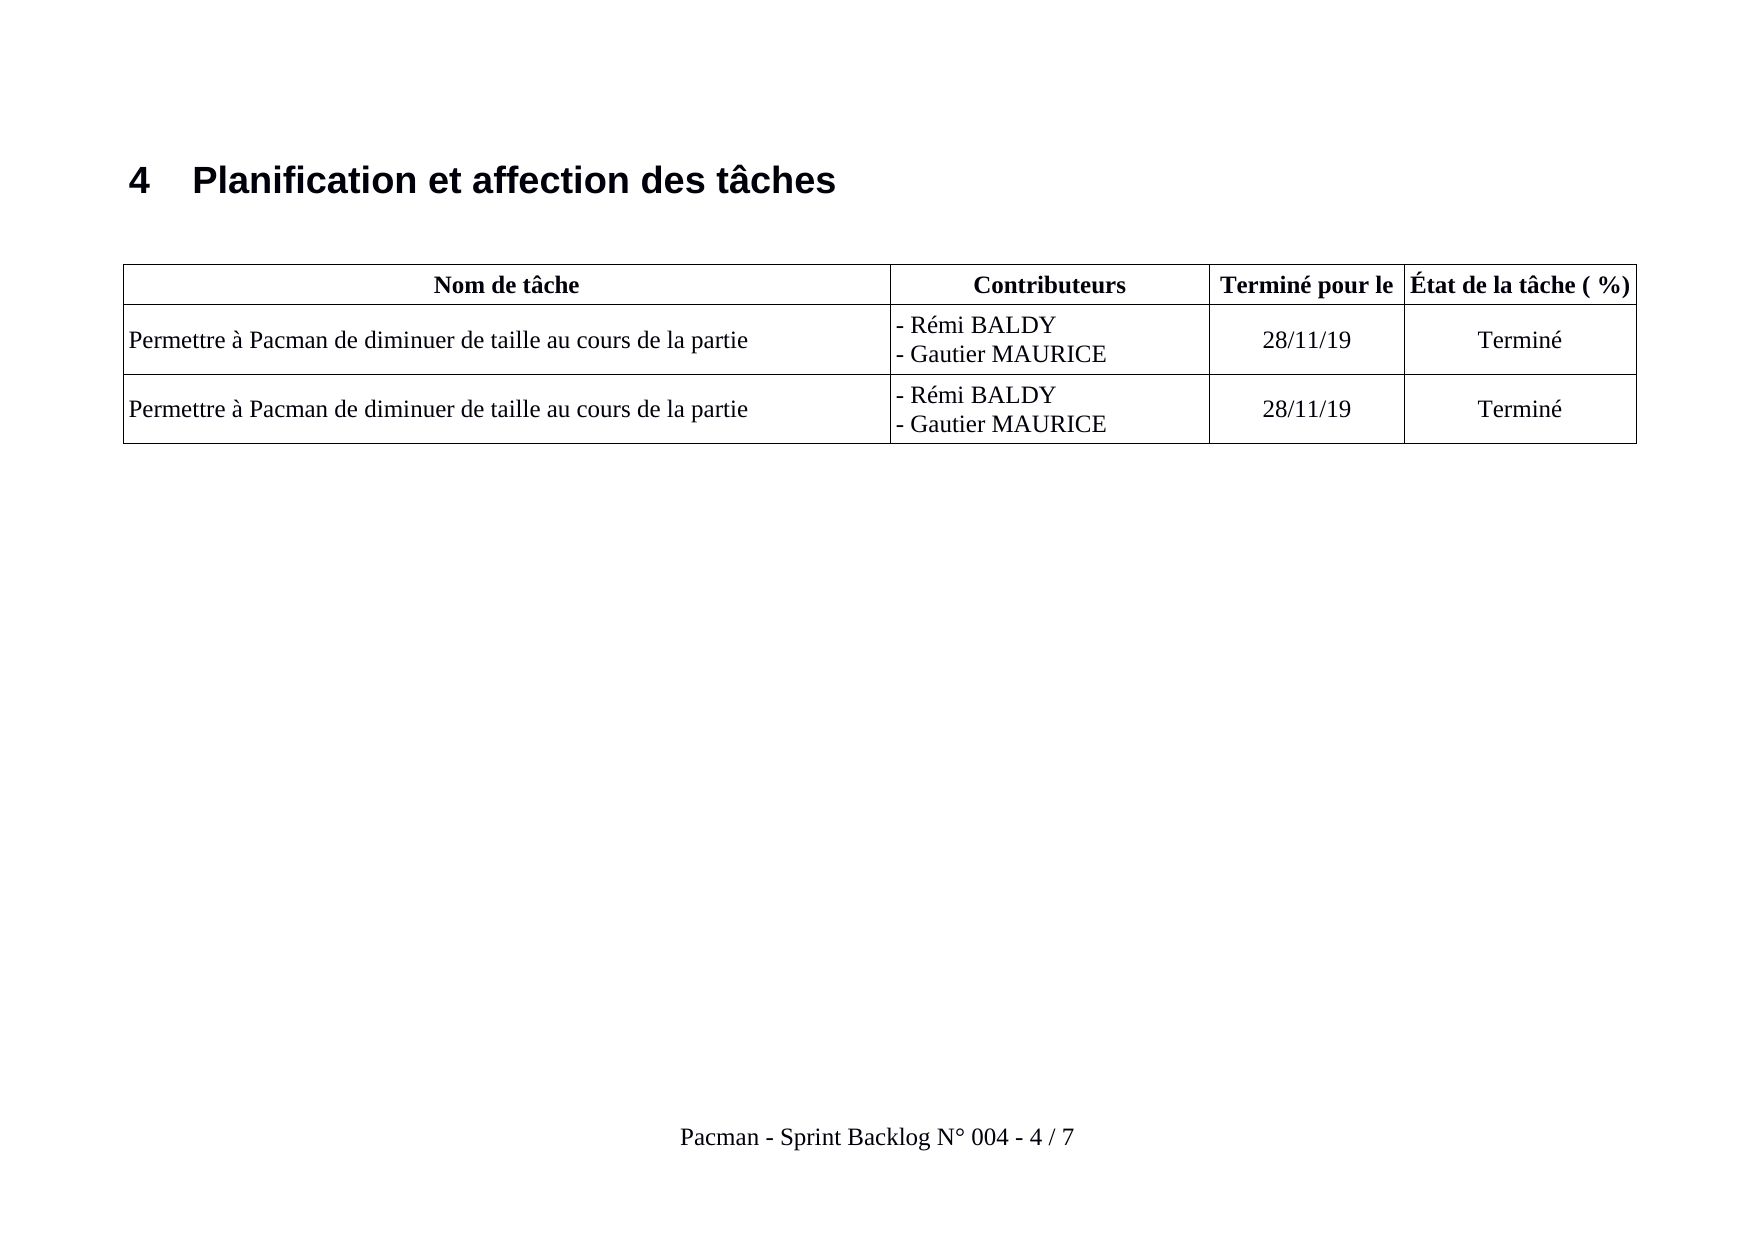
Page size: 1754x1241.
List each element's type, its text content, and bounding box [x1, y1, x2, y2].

table_cell Permettre à Pacman de diminuer de taille au cours de la partie [124, 305, 890, 374]
table_cell - Rémi BALDY - Gautier MAURICE [891, 375, 1209, 443]
table_cell Terminé [1405, 375, 1636, 443]
table_cell 28/11/19 [1210, 375, 1404, 443]
table_cell 28/11/19 [1210, 305, 1404, 374]
subtitle Planification et affection des tâches [118, 158, 1636, 202]
table_header Terminé pour le [1210, 265, 1404, 304]
table_header État de la tâche ( %) [1405, 265, 1636, 304]
table_cell Permettre à Pacman de diminuer de taille au cours de la partie [124, 375, 890, 443]
table_cell - Rémi BALDY - Gautier MAURICE [891, 305, 1209, 374]
table_cell Terminé [1405, 305, 1636, 374]
table_header Contributeurs [891, 265, 1209, 304]
table_header Nom de tâche [124, 265, 890, 304]
